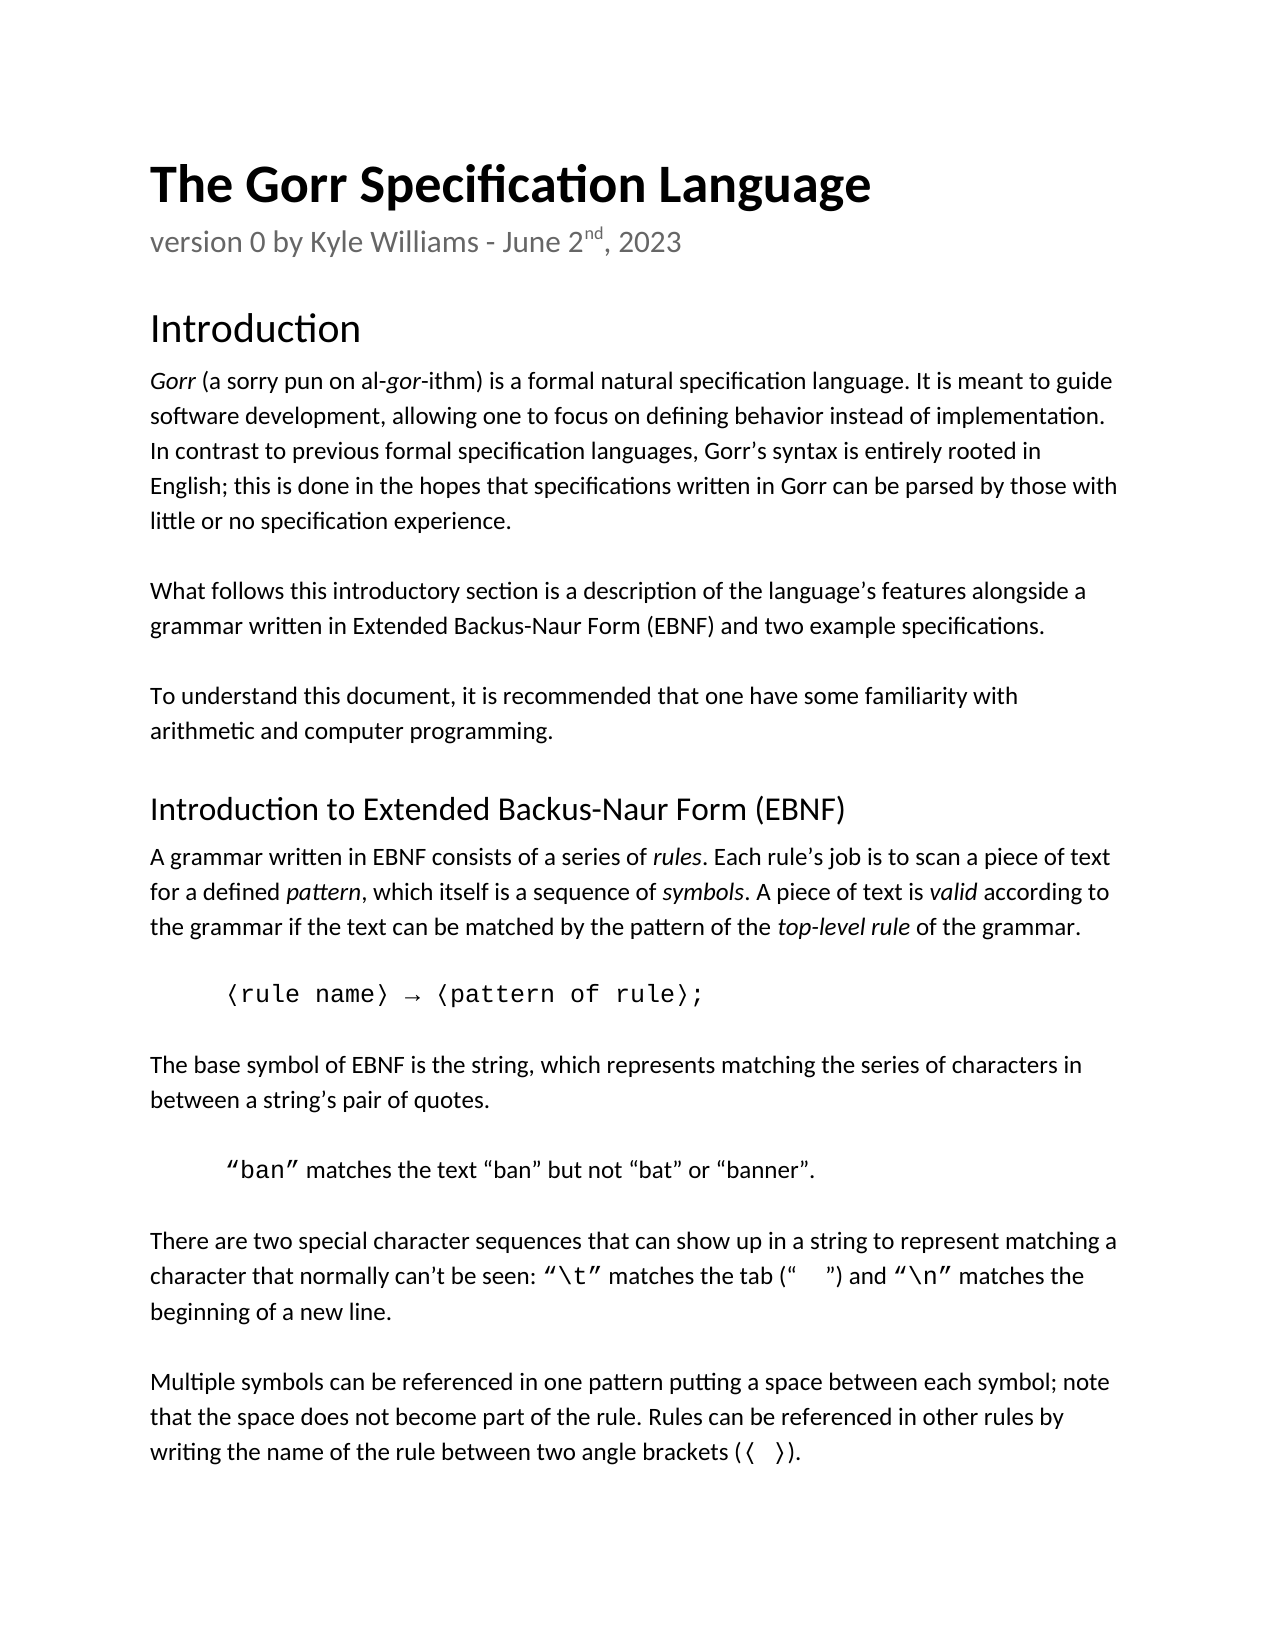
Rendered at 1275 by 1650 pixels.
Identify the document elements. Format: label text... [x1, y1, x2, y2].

text The base symbol of EBNF is the string, which represents matching the series of characters in between a string’s pair of quotes. [150, 1049, 1125, 1114]
subtitle Introduction to Extended Backus-Naur Form (EBNF) [150, 788, 1125, 829]
subtitle Introduction [150, 302, 1125, 353]
text Gorr (a sorry pun on al-gor-ithm) is a formal natural specification language. It is meant to guide software development, allowing one to focus on defining behavior instead of implementation. In contrast to previous formal specification languages, Gorr’s syntax is entirely rooted in English; this is done in the hopes that specifications written in Gorr can be parsed by those with little or no specification experience. [150, 366, 1125, 536]
text Multiple symbols can be referenced in one pattern putting a space between each symbol; note that the space does not become part of the rule. Rules can be referenced in other rules by writing the name of the rule between two angle brackets (⟨ ⟩). [150, 1366, 1125, 1468]
text A grammar written in EBNF consists of a series of rules. Each rule’s job is to scan a piece of text for a defined pattern, which itself is a sequence of symbols. A piece of text is valid according to the grammar if the text can be matched by the pattern of the top-level rule of the grammar. [150, 841, 1125, 942]
text There are two special character sequences that can show up in a string to represent matching a character that normally can’t be seen: “\t” matches the tab (“ ”) and “\n” matches the beginning of a new line. [150, 1225, 1125, 1327]
subtitle version 0 by Kyle Williams - June 2nd, 2023 [150, 222, 1125, 261]
text ⟨rule name⟩ → ⟨pattern of rule⟩; [225, 981, 1125, 1009]
title The Gorr Specification Language [150, 150, 1125, 216]
text What follows this introductory section is a description of the language’s features alongside a grammar written in Extended Backus-Naur Form (EBNF) and two example specifications. [150, 576, 1125, 641]
text To understand this document, it is recommended that one have some familiarity with arithmetic and computer programming. [150, 681, 1125, 746]
text “ban” matches the text “ban” but not “bat” or “banner”. [225, 1154, 1125, 1186]
